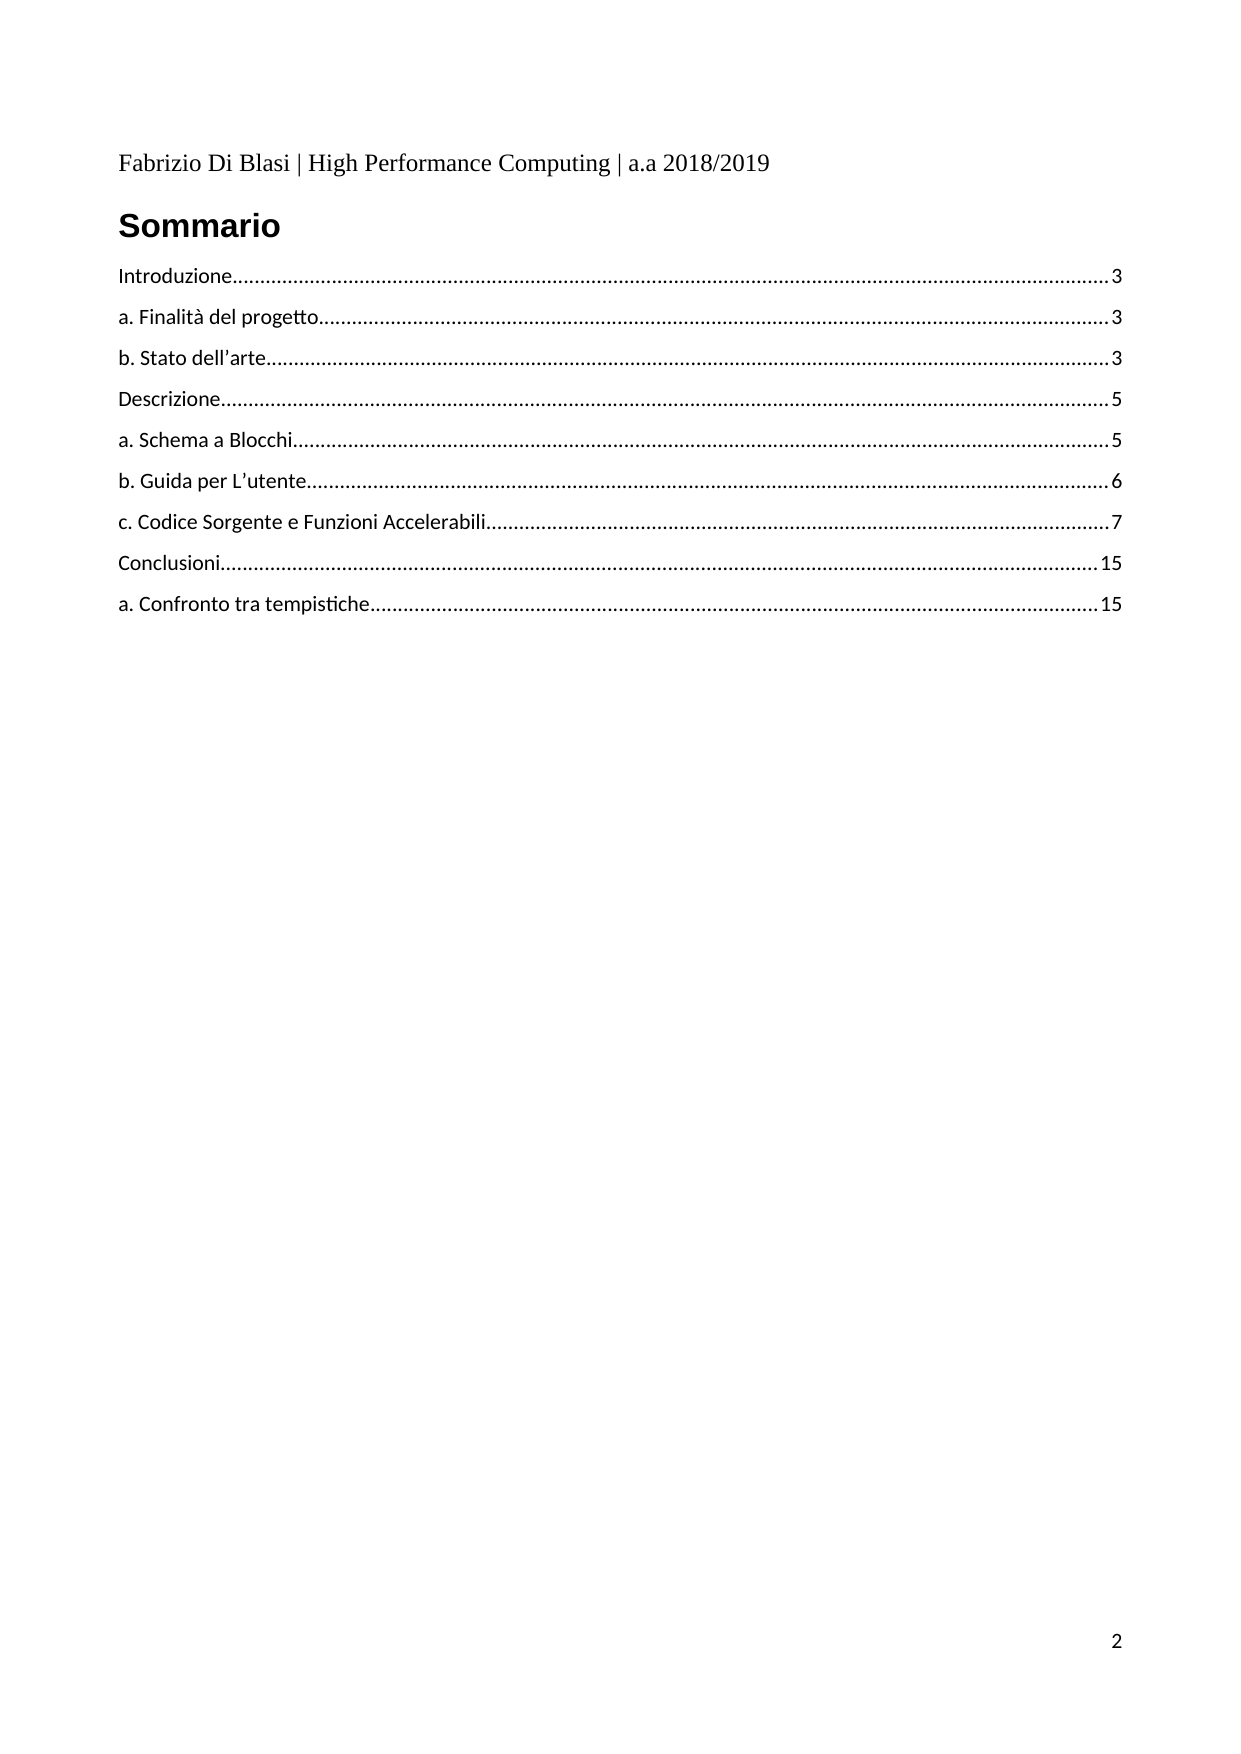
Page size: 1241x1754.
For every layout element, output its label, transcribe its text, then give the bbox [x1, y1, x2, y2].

subtitle Sommario [118, 206, 1122, 244]
text Fabrizio Di Blasi | High Performance Computing | a.a 2018/2019 [118, 148, 1122, 176]
text Descrizione 5 [118, 385, 1122, 412]
text b. Stato dell’arte 3 [118, 344, 1122, 371]
text Introduzione 3 [118, 262, 1122, 289]
text a. Confronto tra tempistiche 15 [118, 591, 1122, 617]
text a. Finalità del progetto 3 [118, 303, 1122, 330]
text Conclusioni 15 [118, 549, 1122, 576]
text a. Schema a Blocchi 5 [118, 426, 1122, 453]
text b. Guida per L’utente 6 [118, 467, 1122, 494]
text c. Codice Sorgente e Funzioni Accelerabili 7 [118, 508, 1122, 535]
